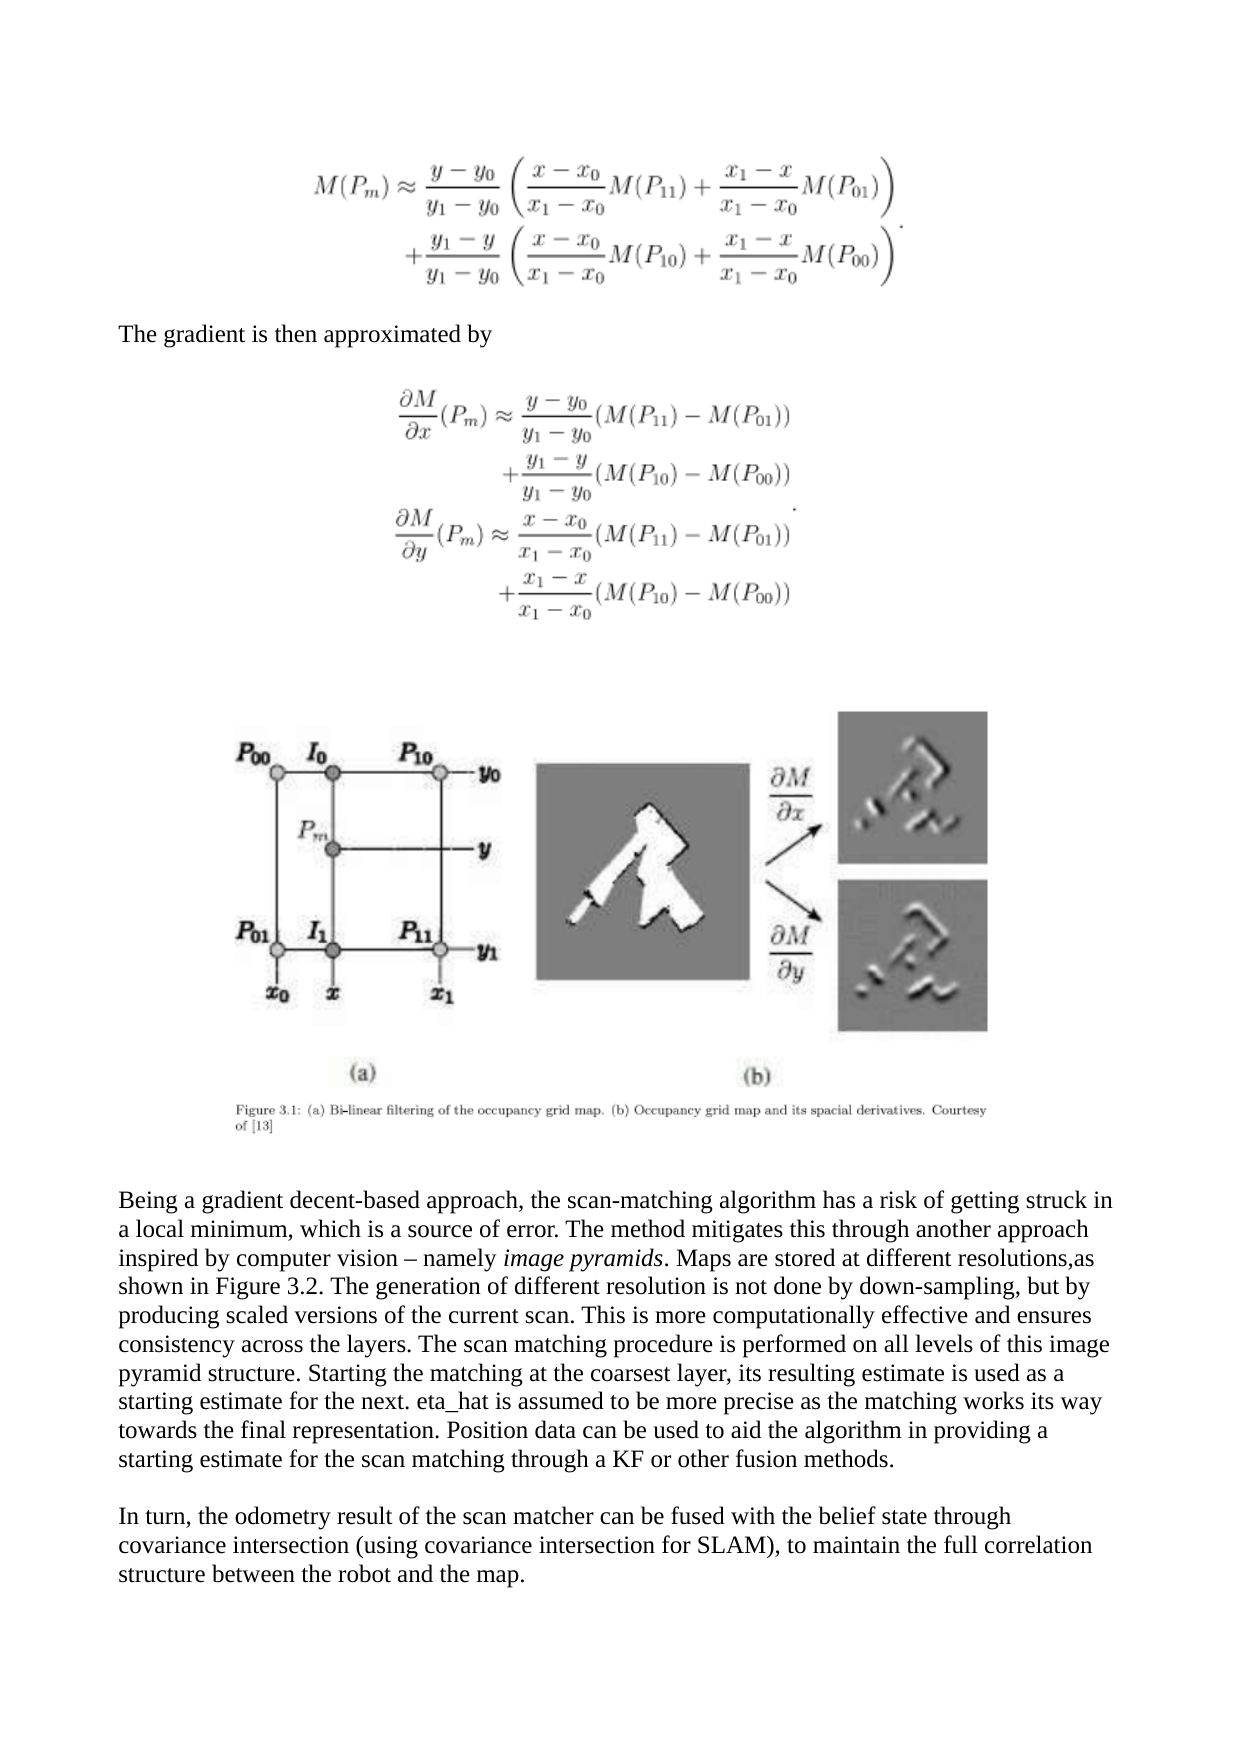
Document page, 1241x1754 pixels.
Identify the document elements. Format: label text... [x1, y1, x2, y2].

picture [380, 379, 829, 642]
picture [287, 146, 953, 307]
text In turn, the odometry result of the scan matcher can be fused with the belief state through covariance intersection (using covariance intersection for SLAM), to maintain the full correlation structure between the robot and the map. [118, 1501, 1122, 1588]
text Being a gradient decent-based approach, the scan-matching algorithm has a risk of getting struck in a local minimum, which is a source of error. The method mitigates this through another approach inspired by computer vision – namely image pyramids. Maps are stored at different resolutions,as shown in Figure 3.2. The generation of different resolution is not done by down-sampling, but by producing scaled versions of the current scan. This is more computationally effective and ensures consistency across the layers. The scan matching procedure is performed on all levels of this image pyramid structure. Starting the matching at the coarsest layer, its resulting estimate is used as a starting estimate for the next. eta_hat is assumed to be more precise as the matching works its way towards the final representation. Position data can be used to aid the algorithm in providing a starting estimate for the scan matching through a KF or other fusion methods. [118, 1185, 1122, 1473]
picture [210, 693, 1015, 1157]
text The gradient is then approximated by [118, 319, 1122, 348]
